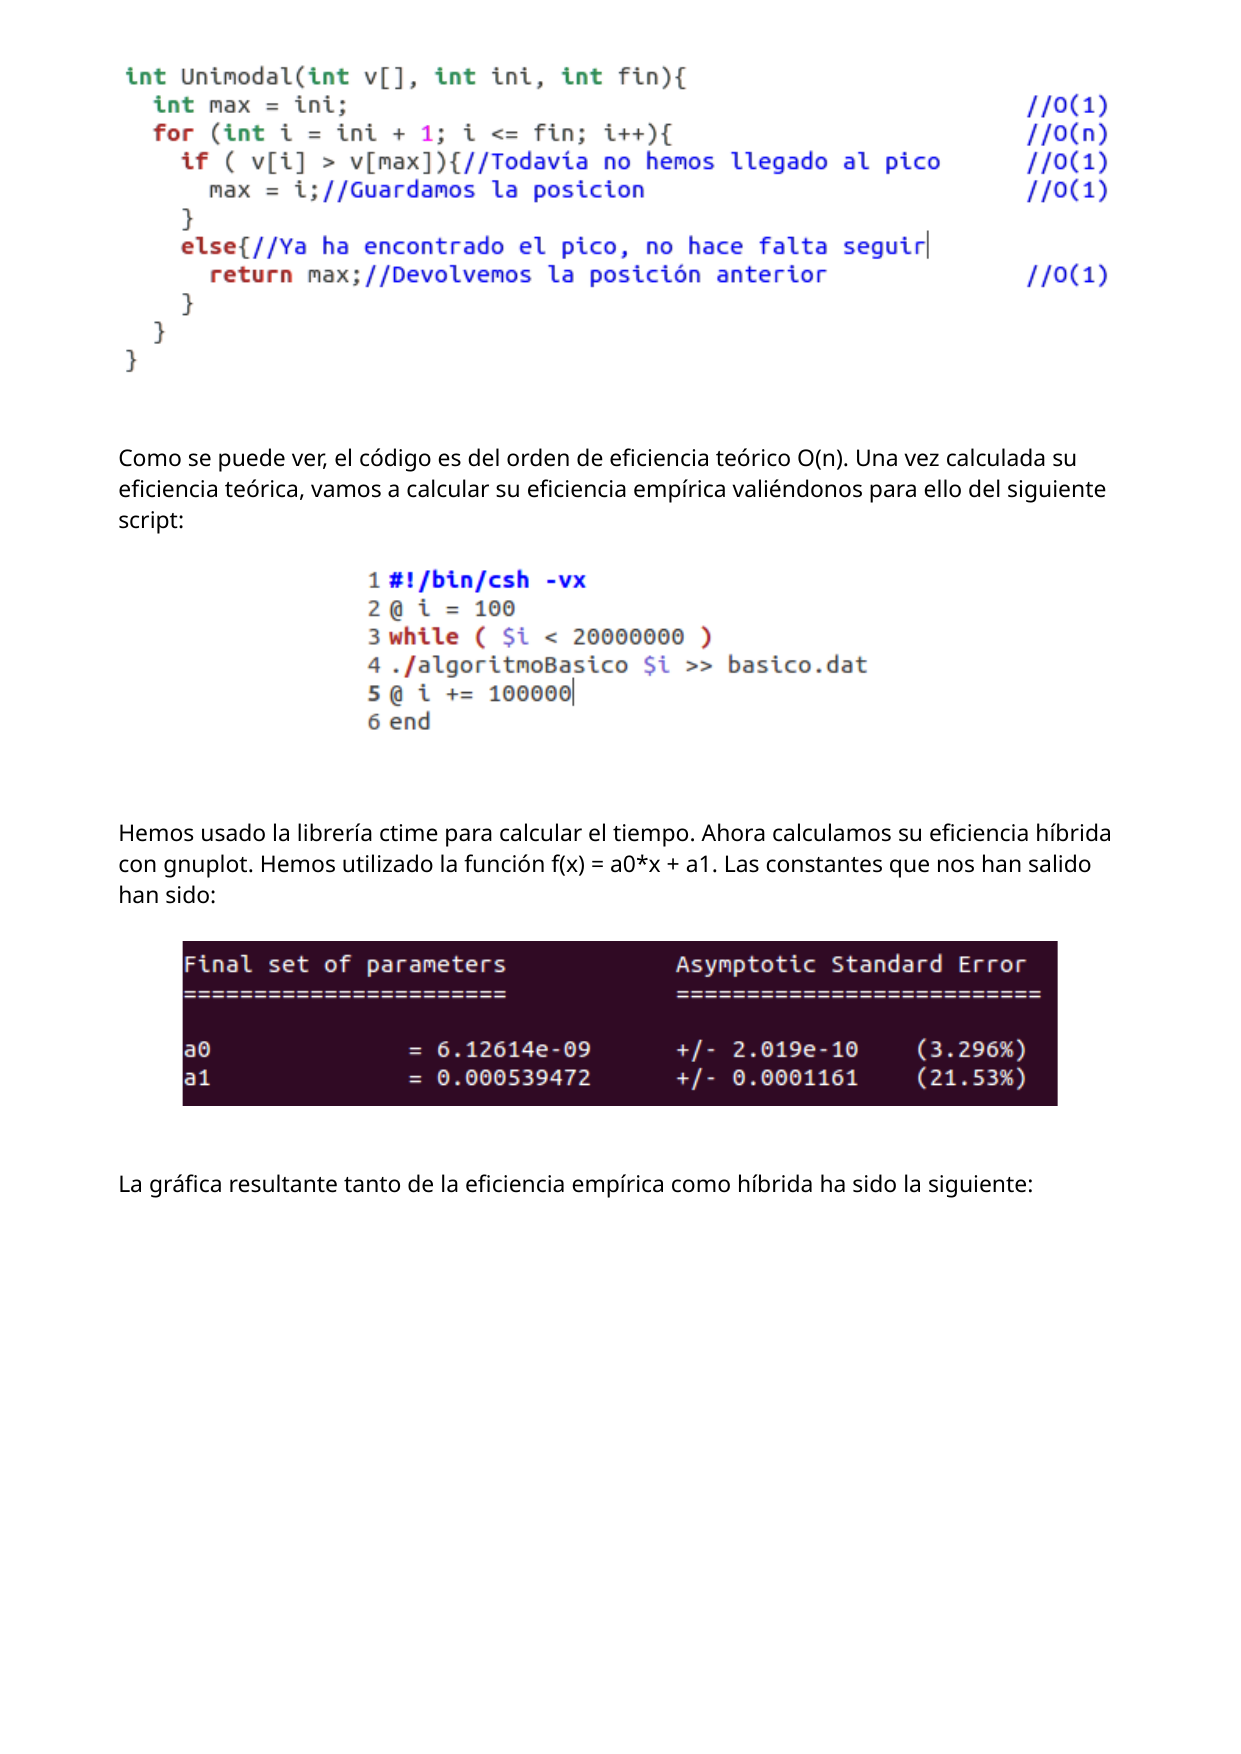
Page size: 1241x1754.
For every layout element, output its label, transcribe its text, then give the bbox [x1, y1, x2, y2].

picture [366, 566, 874, 744]
text Hemos usado la librería ctime para calcular el tiempo. Ahora calculamos su eficiencia híbrida con gnuplot. Hemos utilizado la función f(x) = a0*x + a1. Las constantes que nos han salido han sido: [118, 817, 1122, 911]
text Como se puede ver, el código es del orden de eficiencia teórico O(n). Una vez calculada su eficiencia teórica, vamos a calcular su eficiencia empírica valiéndonos para ello del siguiente script: [118, 442, 1122, 536]
text La gráfica resultante tanto de la eficiencia empírica como híbrida ha sido la siguiente: [118, 1168, 1122, 1200]
picture [125, 59, 1115, 380]
picture [182, 941, 1058, 1106]
